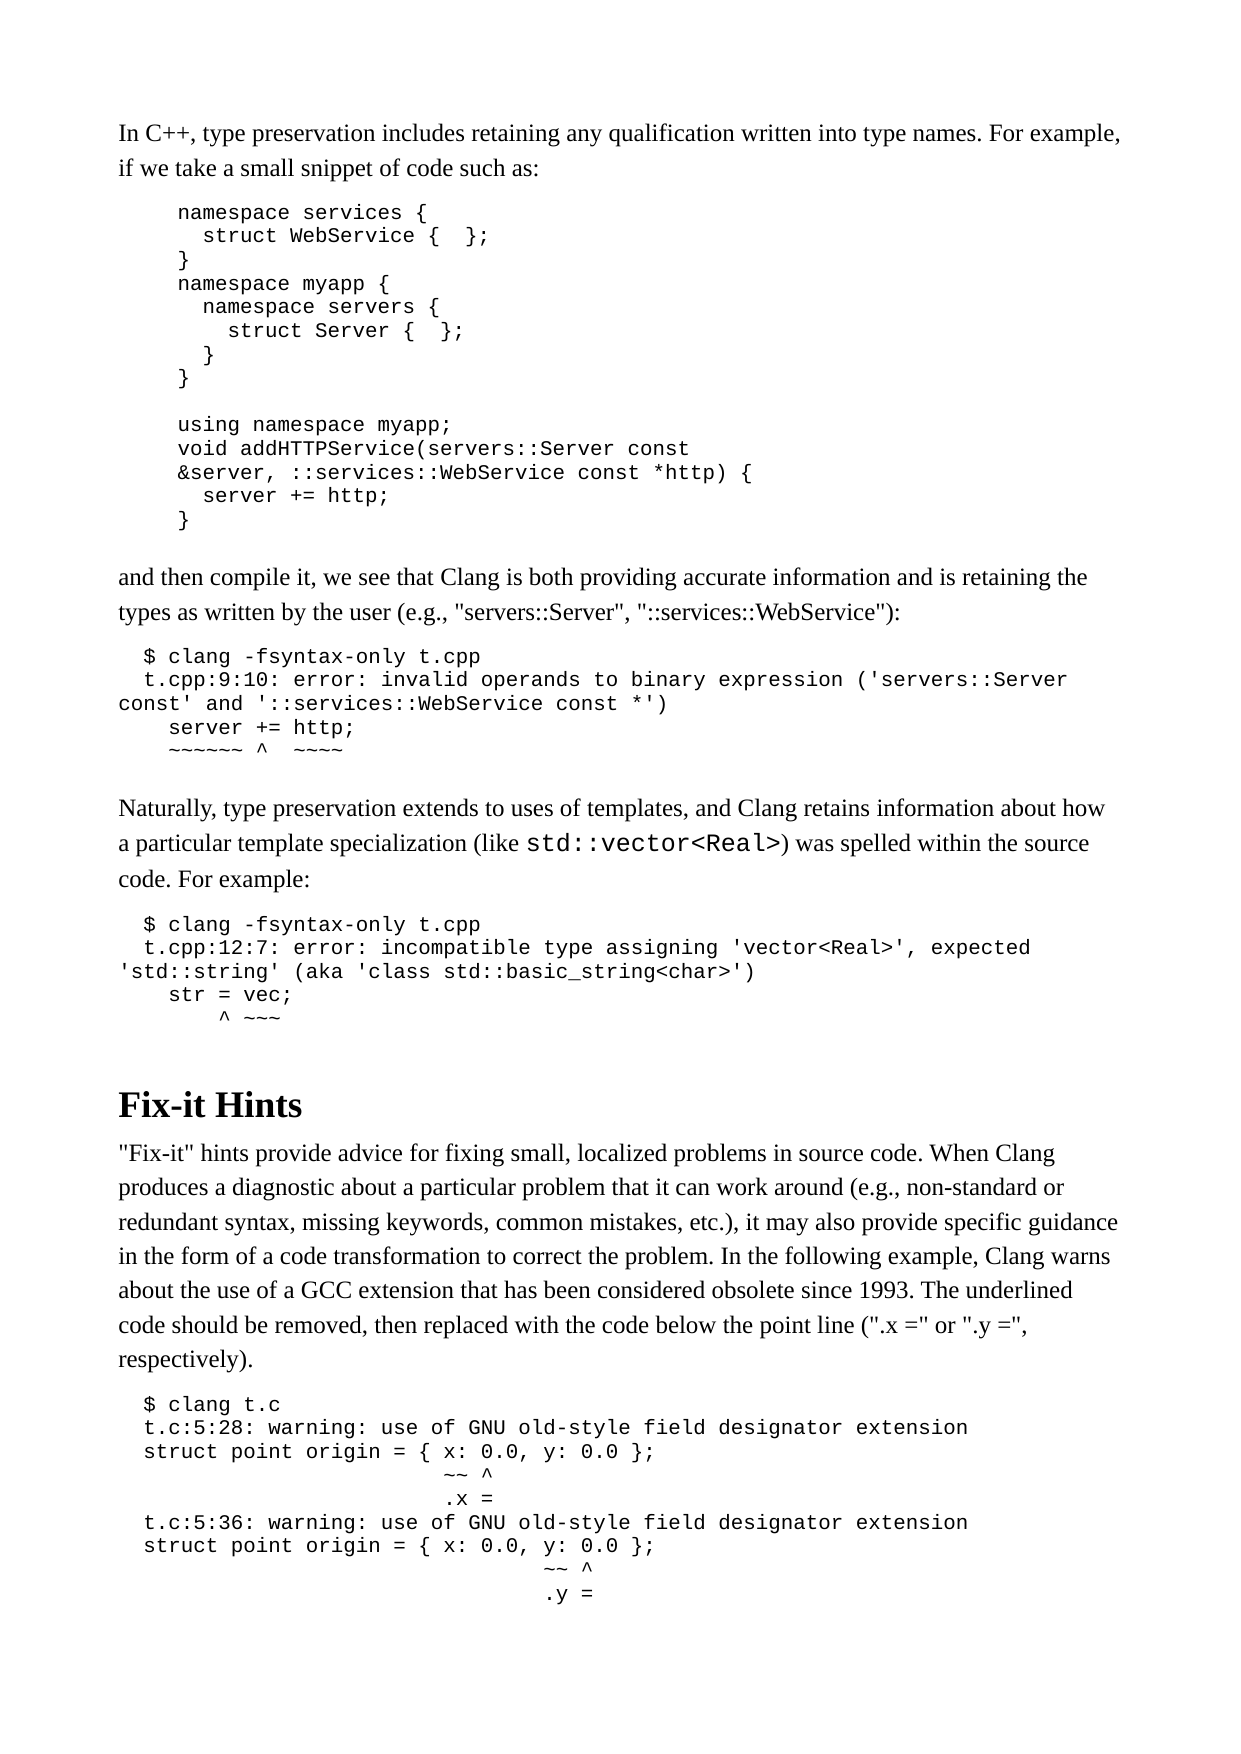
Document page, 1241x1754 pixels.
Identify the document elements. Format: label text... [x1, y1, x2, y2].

text t.c:5:36: warning: use of GNU old-style field designator extension [118, 1512, 1122, 1536]
text server += http; [177, 485, 1063, 509]
text namespace servers { [177, 296, 1063, 320]
text t.c:5:28: warning: use of GNU old-style field designator extension [118, 1417, 1122, 1441]
text str = vec; [118, 984, 1122, 1008]
text } [177, 509, 1063, 533]
text ~~ ^ [118, 1559, 1122, 1583]
text In C++, type preservation includes retaining any qualification written into type names. For example, if we take a small snippet of code such as: [118, 118, 1122, 181]
text and then compile it, we see that Clang is both providing accurate information and is retaining the types as written by the user (e.g., "servers::Server", "::services::WebService"): [118, 562, 1122, 625]
text void addHTTPService(servers::Server const &server, ::services::WebService const *http) { [177, 438, 1063, 485]
subtitle Fix-it Hints [118, 1082, 1122, 1125]
text server += http; [118, 717, 1122, 740]
text "Fix-it" hints provide advice for fixing small, localized problems in source code. When Clang produces a diagnostic about a particular problem that it can work around (e.g., non-standard or redundant syntax, missing keywords, common mistakes, etc.), it may also provide specific guidance in the form of a code transformation to correct the problem. In the following example, Clang warns about the use of a GCC extension that has been considered obsolete since 1993. The underlined code should be removed, then replaced with the code below the point line (".x =" or ".y =", respectively). [118, 1138, 1122, 1373]
text struct Server { }; [177, 320, 1063, 343]
text ~~~~~~ ^ ~~~~ [118, 740, 1122, 764]
text using namespace myapp; [177, 414, 1063, 438]
text namespace myapp { [177, 273, 1063, 296]
text namespace services { [177, 202, 1063, 225]
text t.cpp:9:10: error: invalid operands to binary expression ('servers::Server const' and '::services::WebService const *') [118, 669, 1122, 717]
text struct WebService { }; [177, 225, 1063, 249]
text ^ ~~~ [118, 1008, 1122, 1032]
text } [177, 343, 1063, 367]
text Naturally, type preservation extends to uses of templates, and Clang retains information about how a particular template specialization (like std::vector<Real>) was spelled within the source code. For example: [118, 793, 1122, 893]
text $ clang -fsyntax-only t.cpp [118, 913, 1122, 937]
text struct point origin = { x: 0.0, y: 0.0 }; [118, 1536, 1122, 1559]
text struct point origin = { x: 0.0, y: 0.0 }; [118, 1441, 1122, 1464]
text t.cpp:12:7: error: incompatible type assigning 'vector<Real>', expected 'std::string' (aka 'class std::basic_string<char>') [118, 937, 1122, 984]
text .y = [118, 1583, 1122, 1606]
text .x = [118, 1488, 1122, 1512]
text $ clang t.c [118, 1394, 1122, 1417]
text } [177, 367, 1063, 391]
text } [177, 249, 1063, 273]
text $ clang -fsyntax-only t.cpp [118, 646, 1122, 669]
text ~~ ^ [118, 1464, 1122, 1488]
